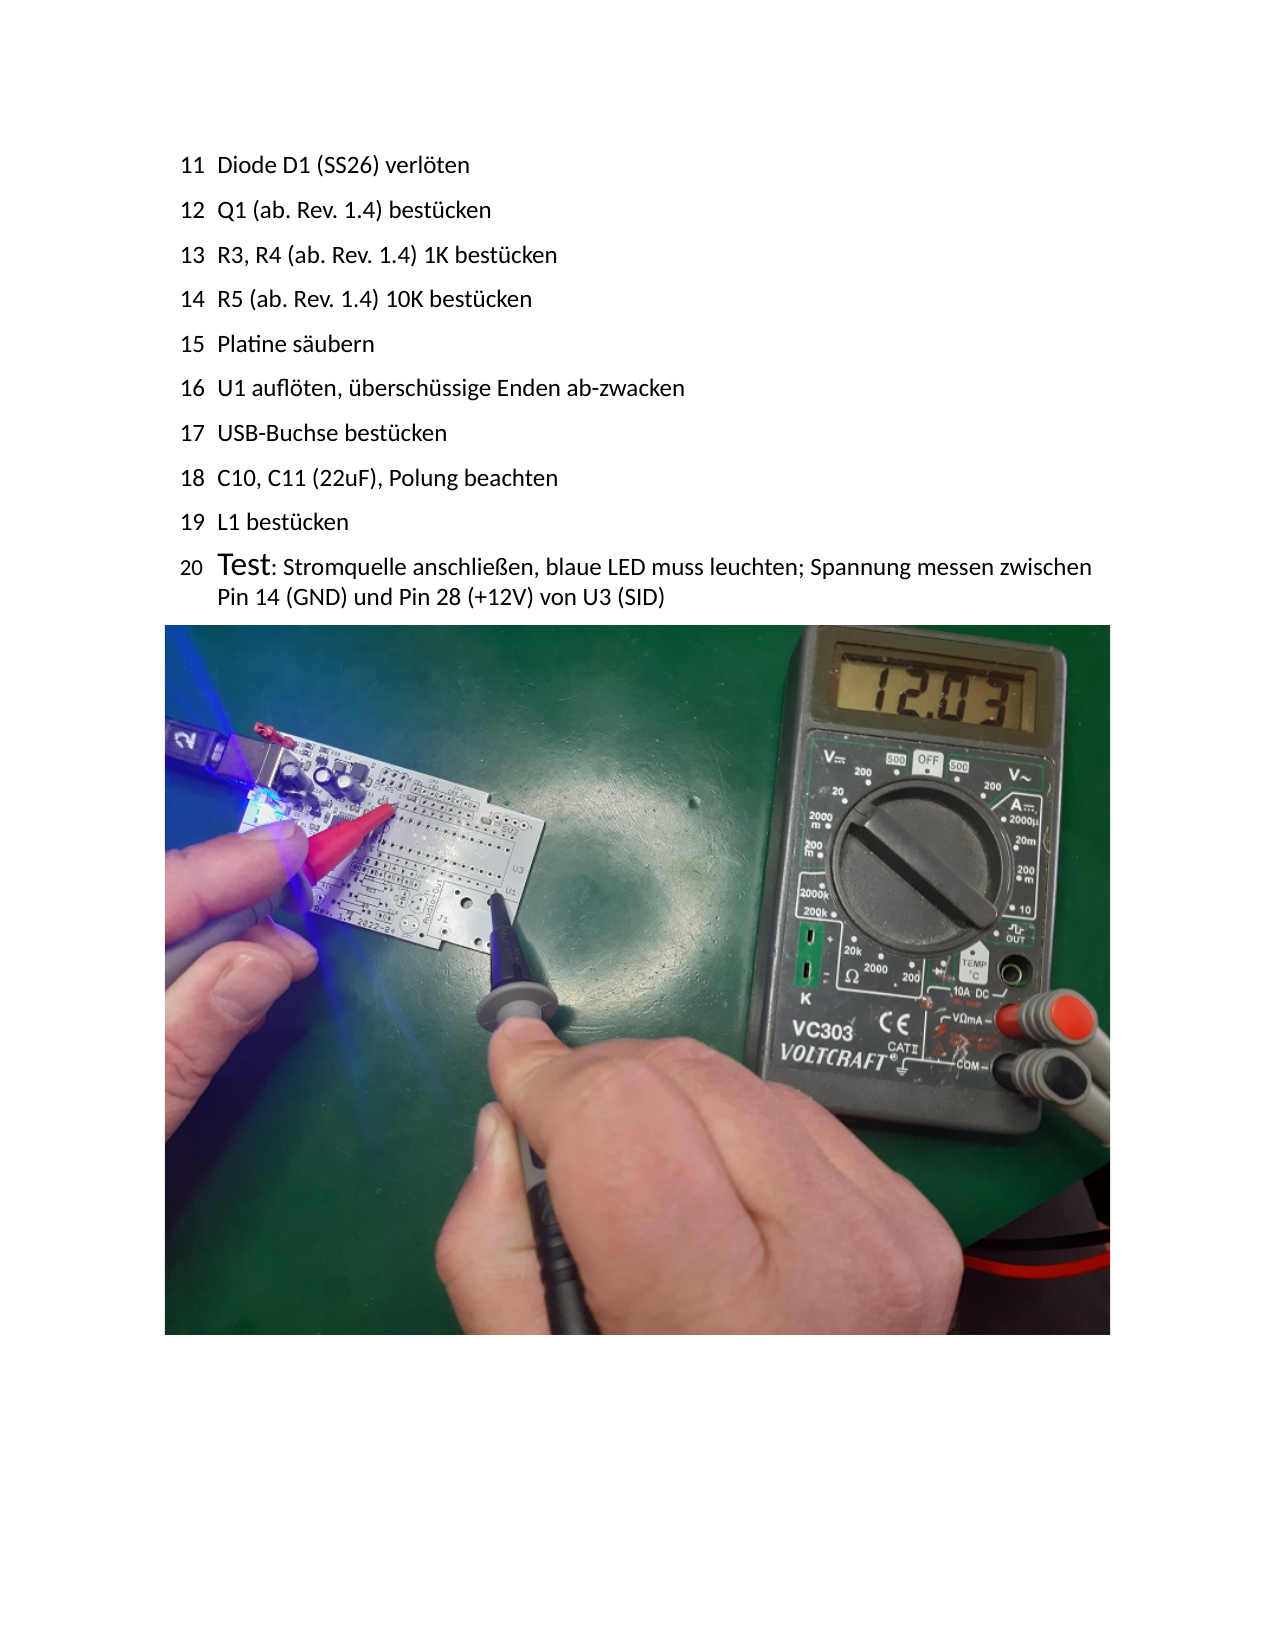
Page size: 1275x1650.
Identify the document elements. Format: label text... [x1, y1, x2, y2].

list U1 auflöten, überschüssige Enden ab-zwacken [179, 373, 1125, 403]
list Platine säubern [179, 328, 1125, 358]
list R3, R4 (ab. Rev. 1.4) 1K bestücken [179, 239, 1125, 269]
list C10, C11 (22uF), Polung beachten [179, 462, 1125, 492]
picture [164, 625, 1111, 1335]
list R5 (ab. Rev. 1.4) 10K bestücken [179, 284, 1125, 314]
list L1 bestücken [179, 507, 1125, 537]
list Diode D1 (SS26) verlöten [179, 150, 1125, 180]
list Test: Stromquelle anschließen, blaue LED muss leuchten; Spannung messen zwischen Pin 14 (GND) und Pin 28 (+12V) von U3 (SID) [179, 551, 1125, 611]
list Q1 (ab. Rev. 1.4) bestücken [179, 194, 1125, 224]
list USB-Buchse bestücken [179, 417, 1125, 447]
